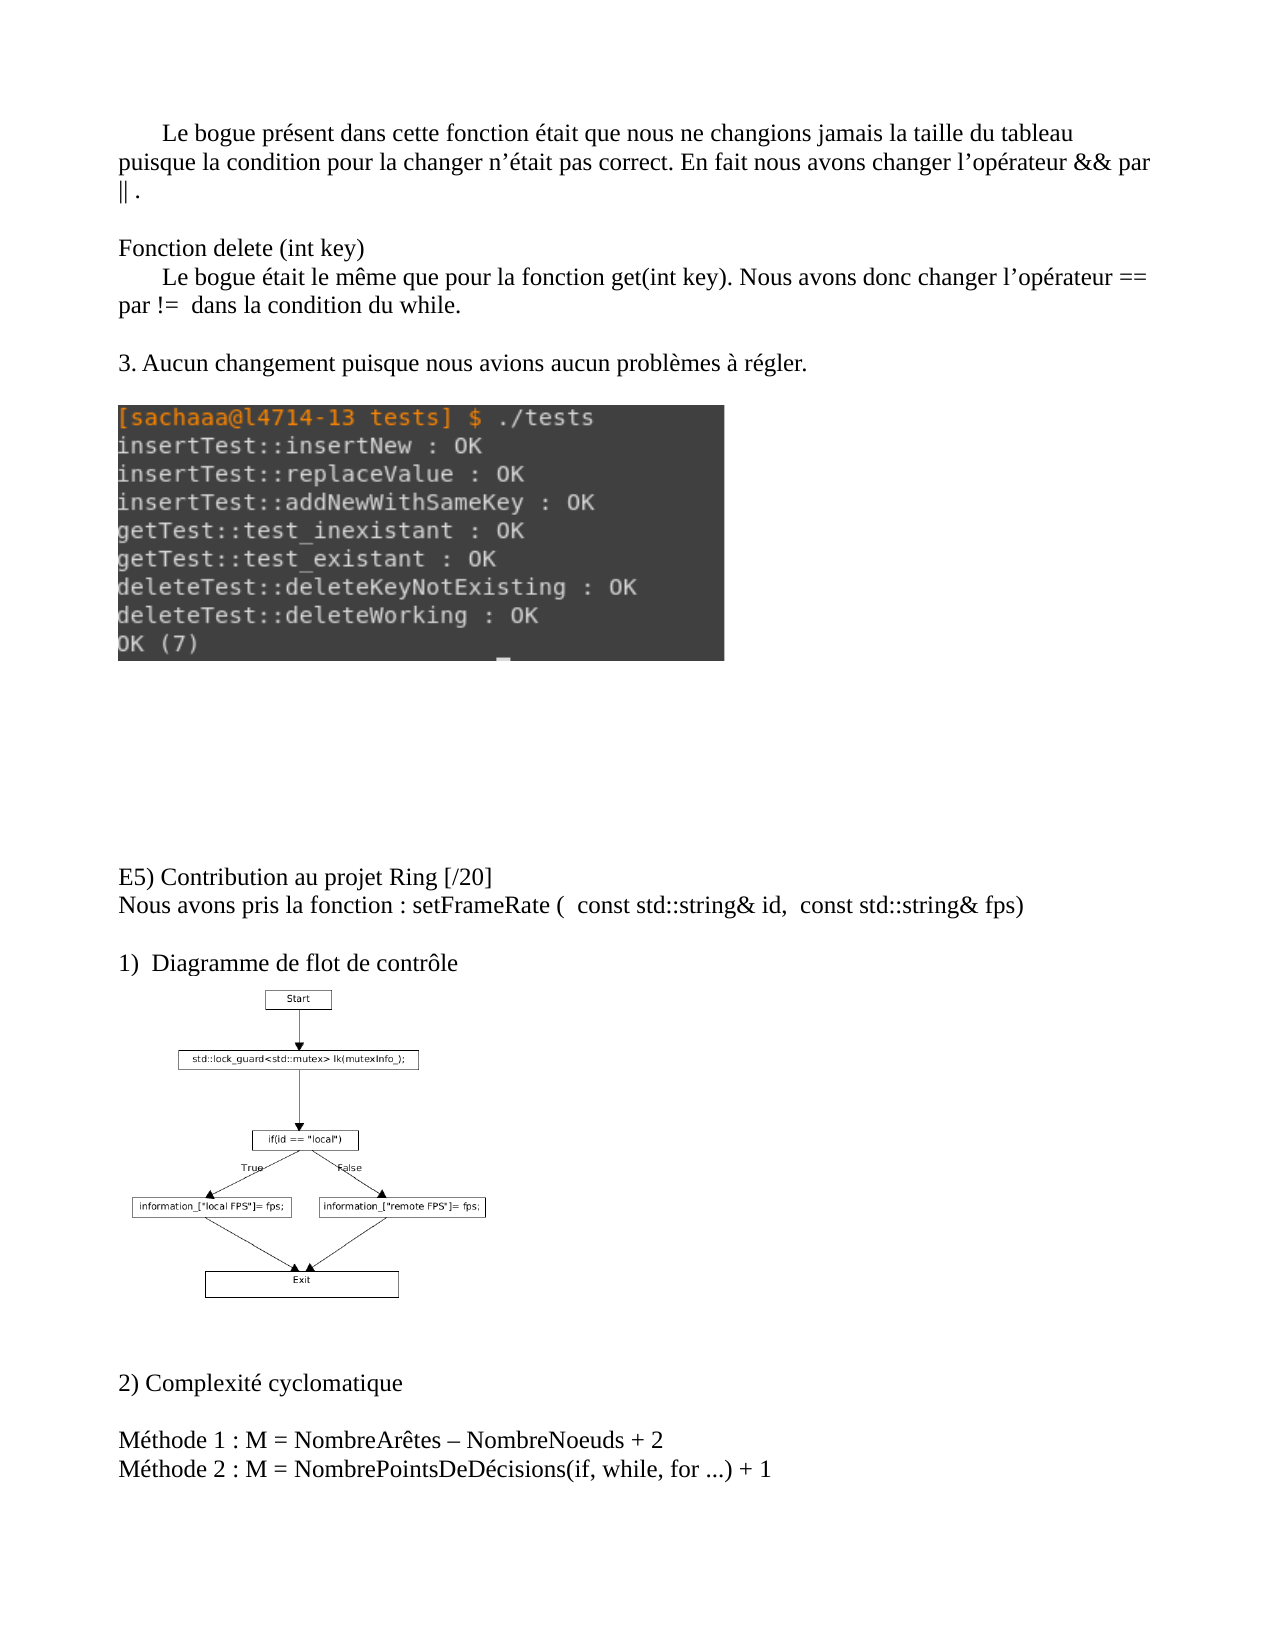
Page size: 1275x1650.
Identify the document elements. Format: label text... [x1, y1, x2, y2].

text 3. Aucun changement puisque nous avions aucun problèmes à régler. [118, 348, 1157, 377]
text 2) Complexité cyclomatique [118, 1368, 1157, 1397]
text Méthode 1 : M = NombreArêtes – NombreNoeuds + 2 [118, 1426, 1157, 1454]
text Méthode 2 : M = NombrePointsDeDécisions(if, while, for ...) + 1 [118, 1454, 1157, 1483]
text Fonction delete (int key) [118, 233, 1157, 262]
picture [118, 405, 725, 661]
text Le bogue était le même que pour la fonction get(int key). Nous avons donc changer l’opérateur == par != dans la condition du while. [118, 262, 1157, 319]
text E5) Contribution au projet Ring [/20] [118, 862, 1157, 890]
text Le bogue présent dans cette fonction était que nous ne changions jamais la taille du tableau puisque la condition pour la changer n’était pas correct. En fait nous avons changer l’opérateur && par || . [118, 118, 1157, 204]
picture [118, 976, 499, 1311]
text Nous avons pris la fonction : setFrameRate​ ( ​ const​ std::string& id, ​ const​ std::string& fps) [118, 890, 1157, 919]
text 1) Diagramme de flot de contrôle [118, 948, 1157, 977]
